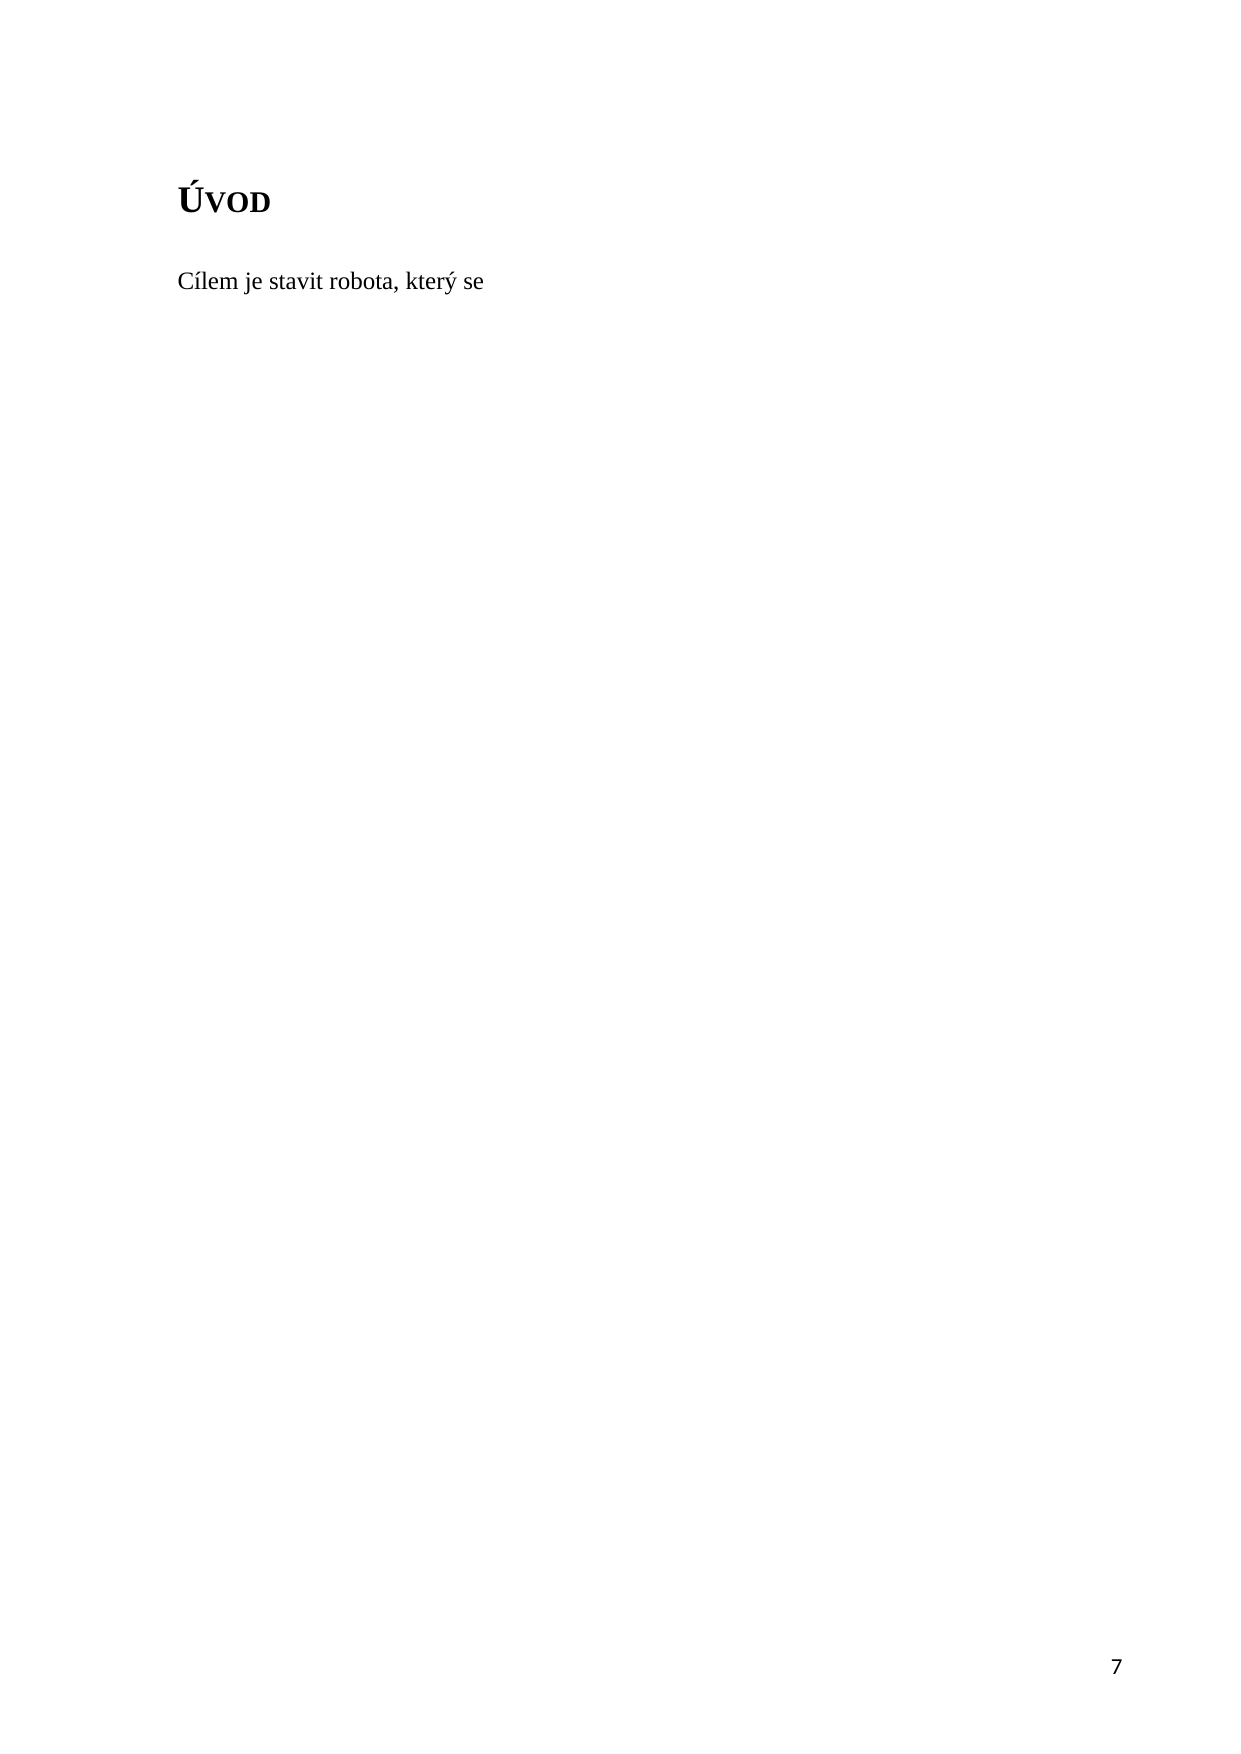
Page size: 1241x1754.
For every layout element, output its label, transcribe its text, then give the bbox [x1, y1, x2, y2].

text Úvod [177, 177, 1122, 220]
text Cílem je stavit robota, který se [177, 266, 1122, 295]
